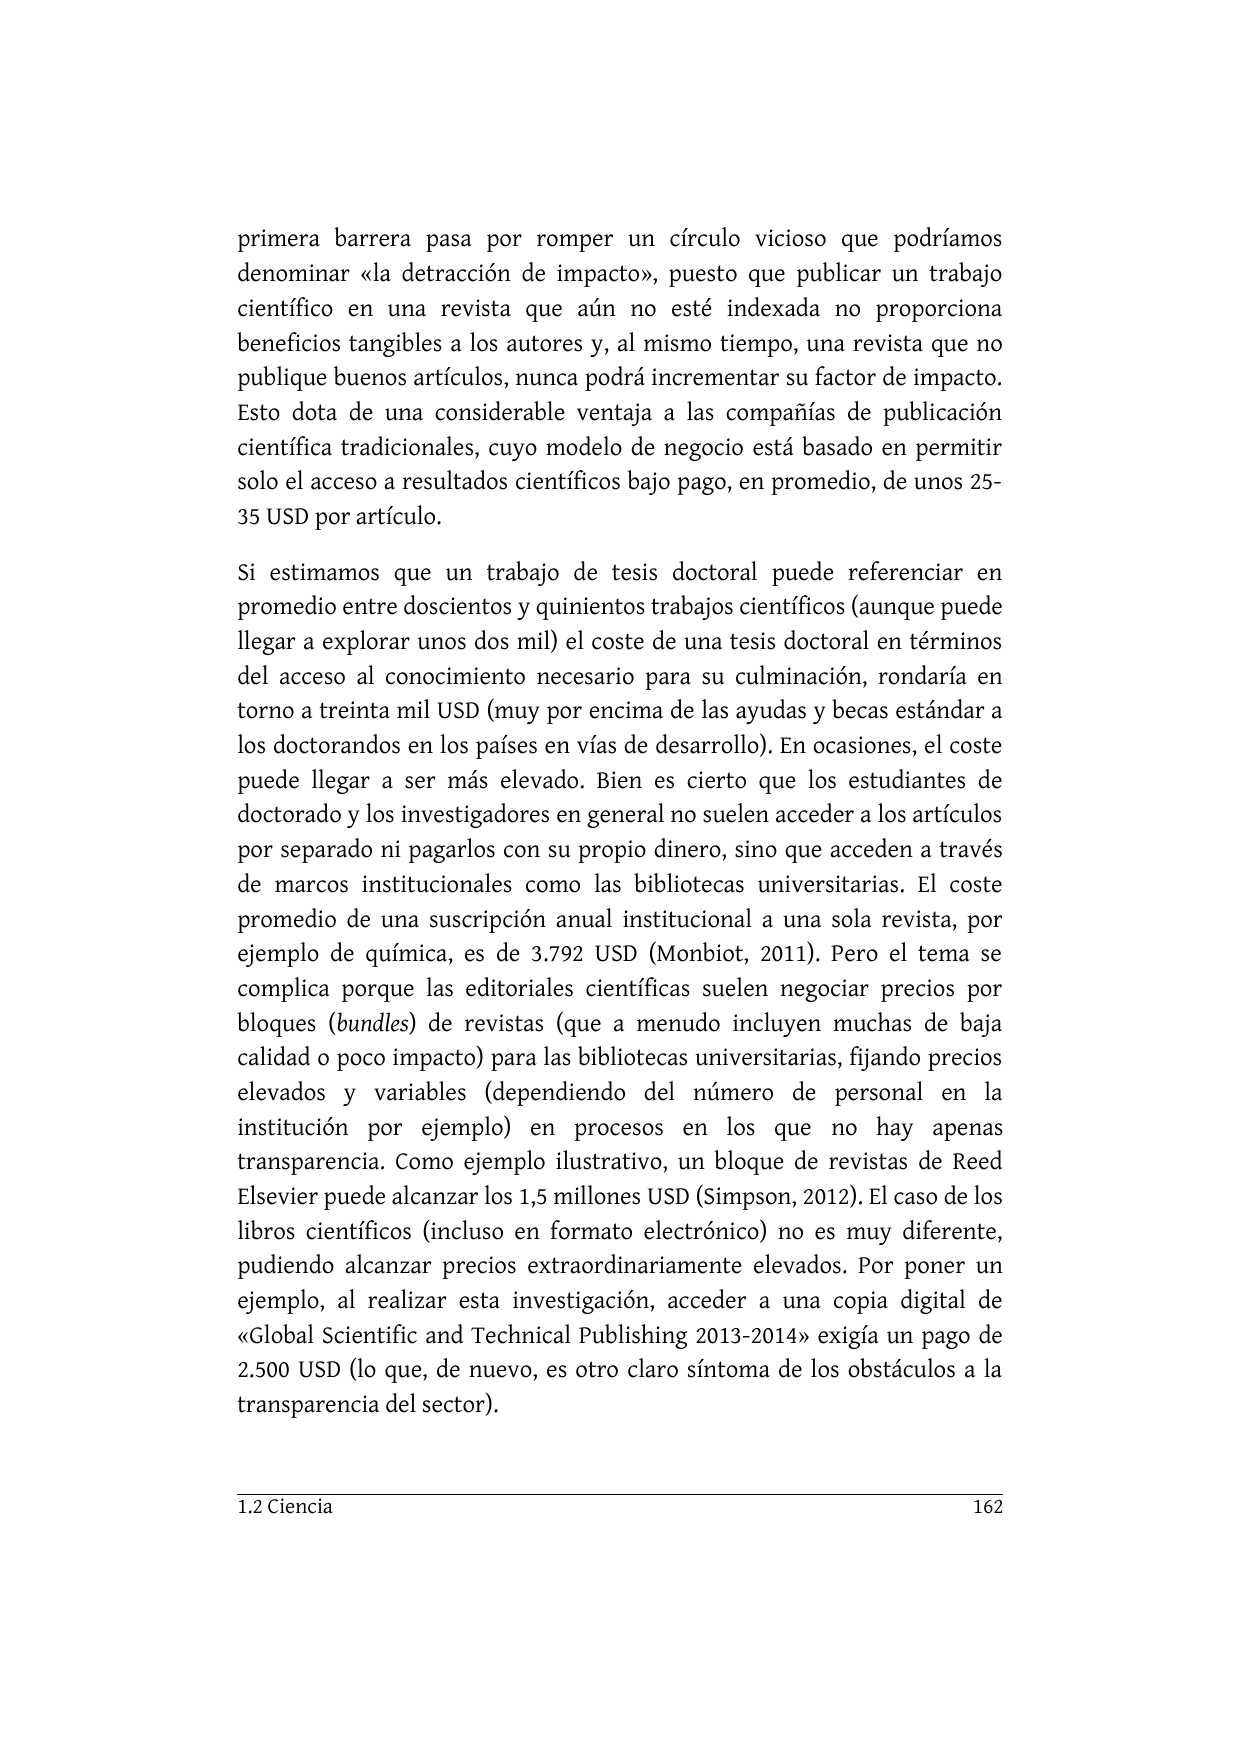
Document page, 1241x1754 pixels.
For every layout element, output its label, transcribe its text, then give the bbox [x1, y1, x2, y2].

text primera barrera pasa por romper un círculo vicioso que podríamos denominar «la detracción de impacto», puesto que publicar un trabajo científico en una revista que aún no esté indexada no proporciona beneficios tangibles a los autores y, al mismo tiempo, una revista que no publique buenos artículos, nunca podrá incrementar su factor de impacto. Esto dota de una considerable ventaja a las compañías de publicación científica tradicionales, cuyo modelo de negocio está basado en permitir solo el acceso a resultados científicos bajo pago, en promedio, de unos 25-35 USD por artículo. [237, 225, 1003, 531]
text Si estimamos que un trabajo de tesis doctoral puede referenciar en promedio entre doscientos y quinientos trabajos científicos (aunque puede llegar a explorar unos dos mil) el coste de una tesis doctoral en términos del acceso al conocimiento necesario para su culminación, rondaría en torno a treinta mil USD (muy por encima de las ayudas y becas estándar a los doctorandos en los países en vías de desarrollo). En ocasiones, el coste puede llegar a ser más elevado. Bien es cierto que los estudiantes de doctorado y los investigadores en general no suelen acceder a los artículos por separado ni pagarlos con su propio dinero, sino que acceden a través de marcos institucionales como las bibliotecas universitarias. El coste promedio de una suscripción anual institucional a una sola revista, por ejemplo de química, es de 3.792 USD (Monbiot, 2011). Pero el tema se complica porque las editoriales científicas suelen negociar precios por bloques (bundles) de revistas (que a menudo incluyen muchas de baja calidad o poco impacto) para las bibliotecas universitarias, fijando precios elevados y variables (dependiendo del número de personal en la institución por ejemplo) en procesos en los que no hay apenas transparencia. Como ejemplo ilustrativo, un bloque de revistas de Reed Elsevier puede alcanzar los 1,5 millones USD (Simpson, 2012). El caso de los libros científicos (incluso en formato electrónico) no es muy diferente, pudiendo alcanzar precios extraordinariamente elevados. Por poner un ejemplo, al realizar esta investigación, acceder a una copia digital de «Global Scientific and Technical Publishing 2013-2014» exigía un pago de 2.500 USD (lo que, de nuevo, es otro claro síntoma de los obstáculos a la transparencia del sector). [237, 558, 1003, 1420]
